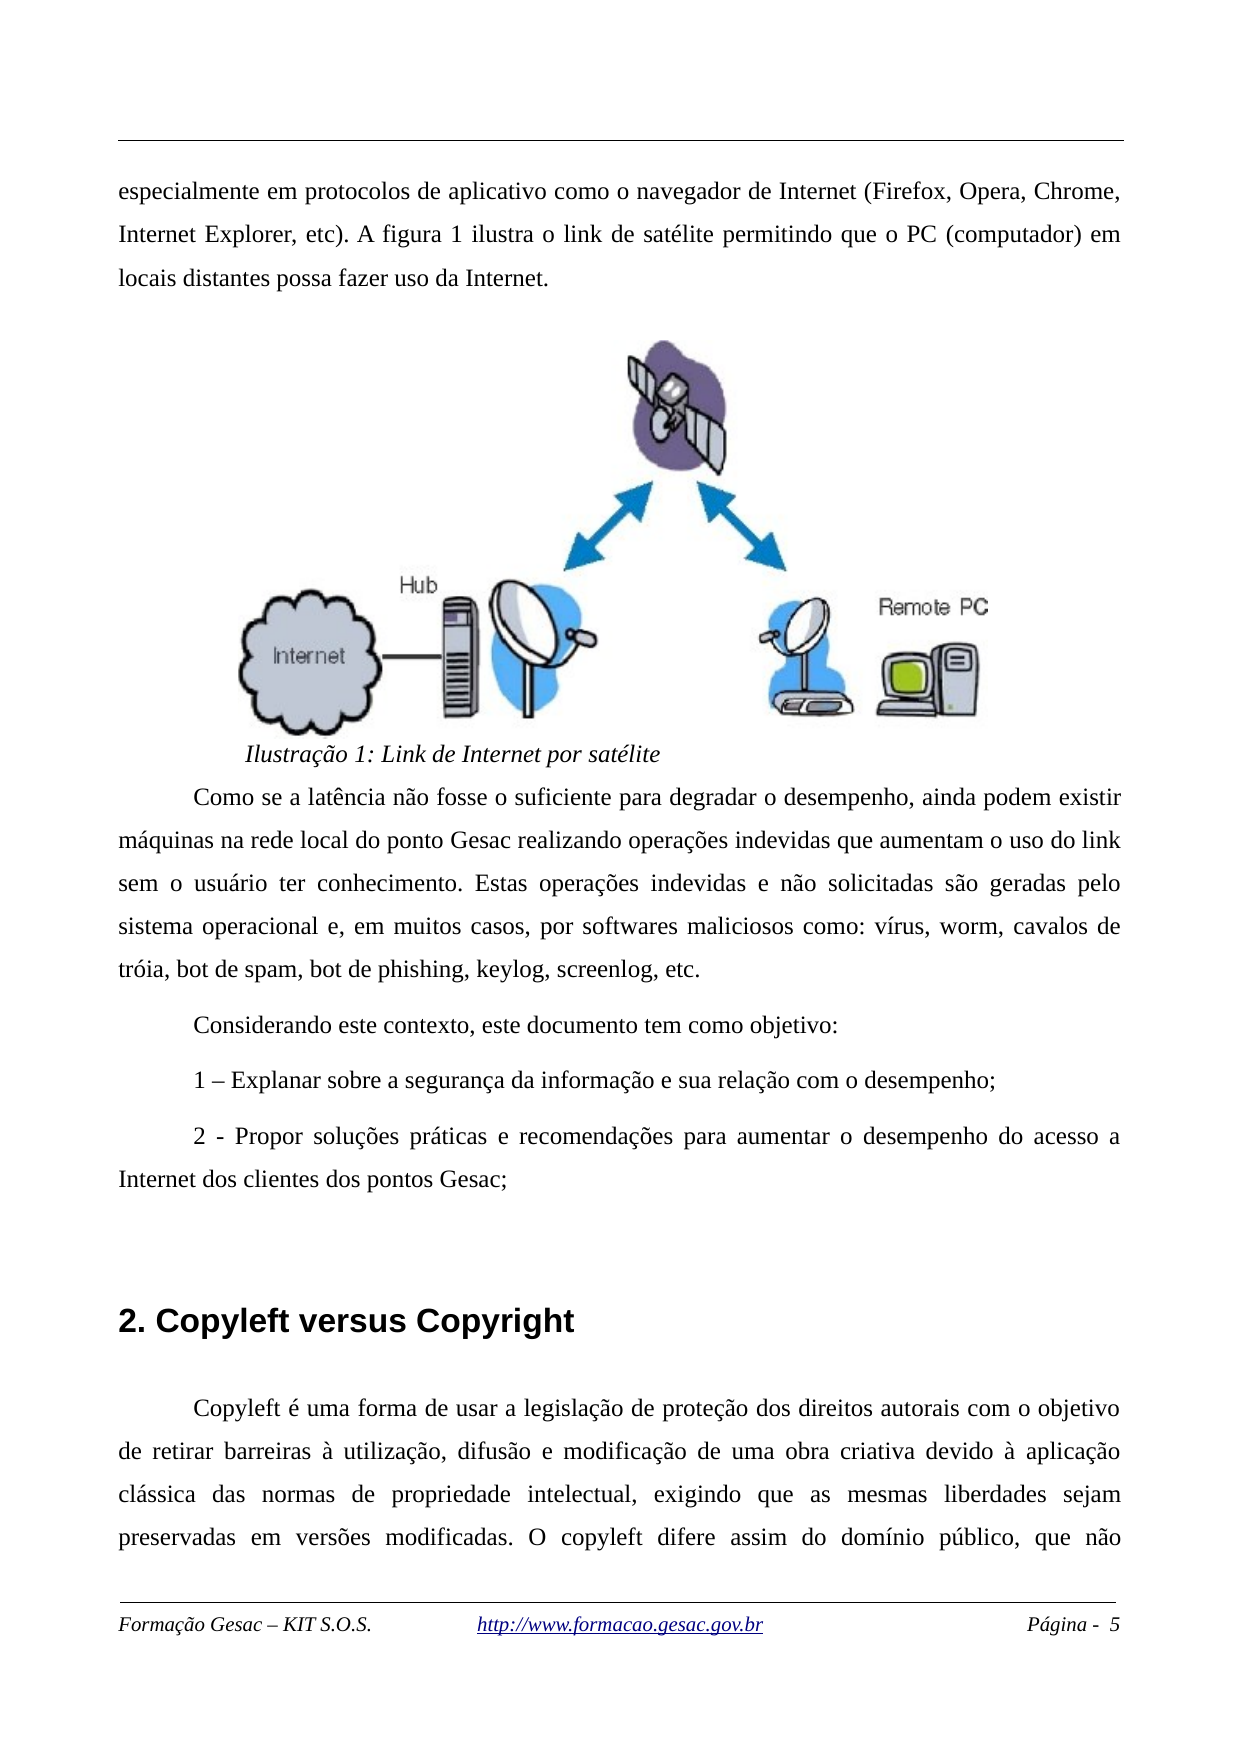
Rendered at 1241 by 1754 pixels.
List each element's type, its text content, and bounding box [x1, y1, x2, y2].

text Ilustração 1: Link de Internet por satélite [245, 331, 995, 767]
text Considerando este contexto, este documento tem como objetivo: [118, 1010, 1122, 1039]
picture [237, 340, 988, 739]
text Como se a latência não fosse o suficiente para degradar o desempenho, ainda podem existir máquinas na rede local do ponto Gesac realizando operações indevidas que aumentam o uso do link sem o usuário ter conhecimento. Estas operações indevidas e não solicitadas são geradas pelo sistema operacional e, em muitos casos, por softwares maliciosos como: vírus, worm, cavalos de tróia, bot de spam, bot de phishing, keylog, screenlog, etc. [118, 318, 1122, 983]
text especialmente em protocolos de aplicativo como o navegador de Internet (Firefox, Opera, Chrome, Internet Explorer, etc). A figura 1 ilustra o link de satélite permitindo que o PC (computador) em locais distantes possa fazer uso da Internet. [118, 176, 1122, 291]
text Copyleft é uma forma de usar a legislação de proteção dos direitos autorais com o objetivo de retirar barreiras à utilização, difusão e modificação de uma obra criativa devido à aplicação clássica das normas de propriedade intelectual, exigindo que as mesmas liberdades sejam preservadas em versões modificadas. O copyleft difere assim do domínio público, que não [118, 1393, 1122, 1551]
text 2 - Propor soluções práticas e recomendações para aumentar o desempenho do acesso a Internet dos clientes dos pontos Gesac; [118, 1121, 1122, 1193]
text 1 – Explanar sobre a segurança da informação e sua relação com o desempenho; [118, 1066, 1122, 1094]
subtitle 2. Copyleft versus Copyright [118, 1301, 1122, 1339]
